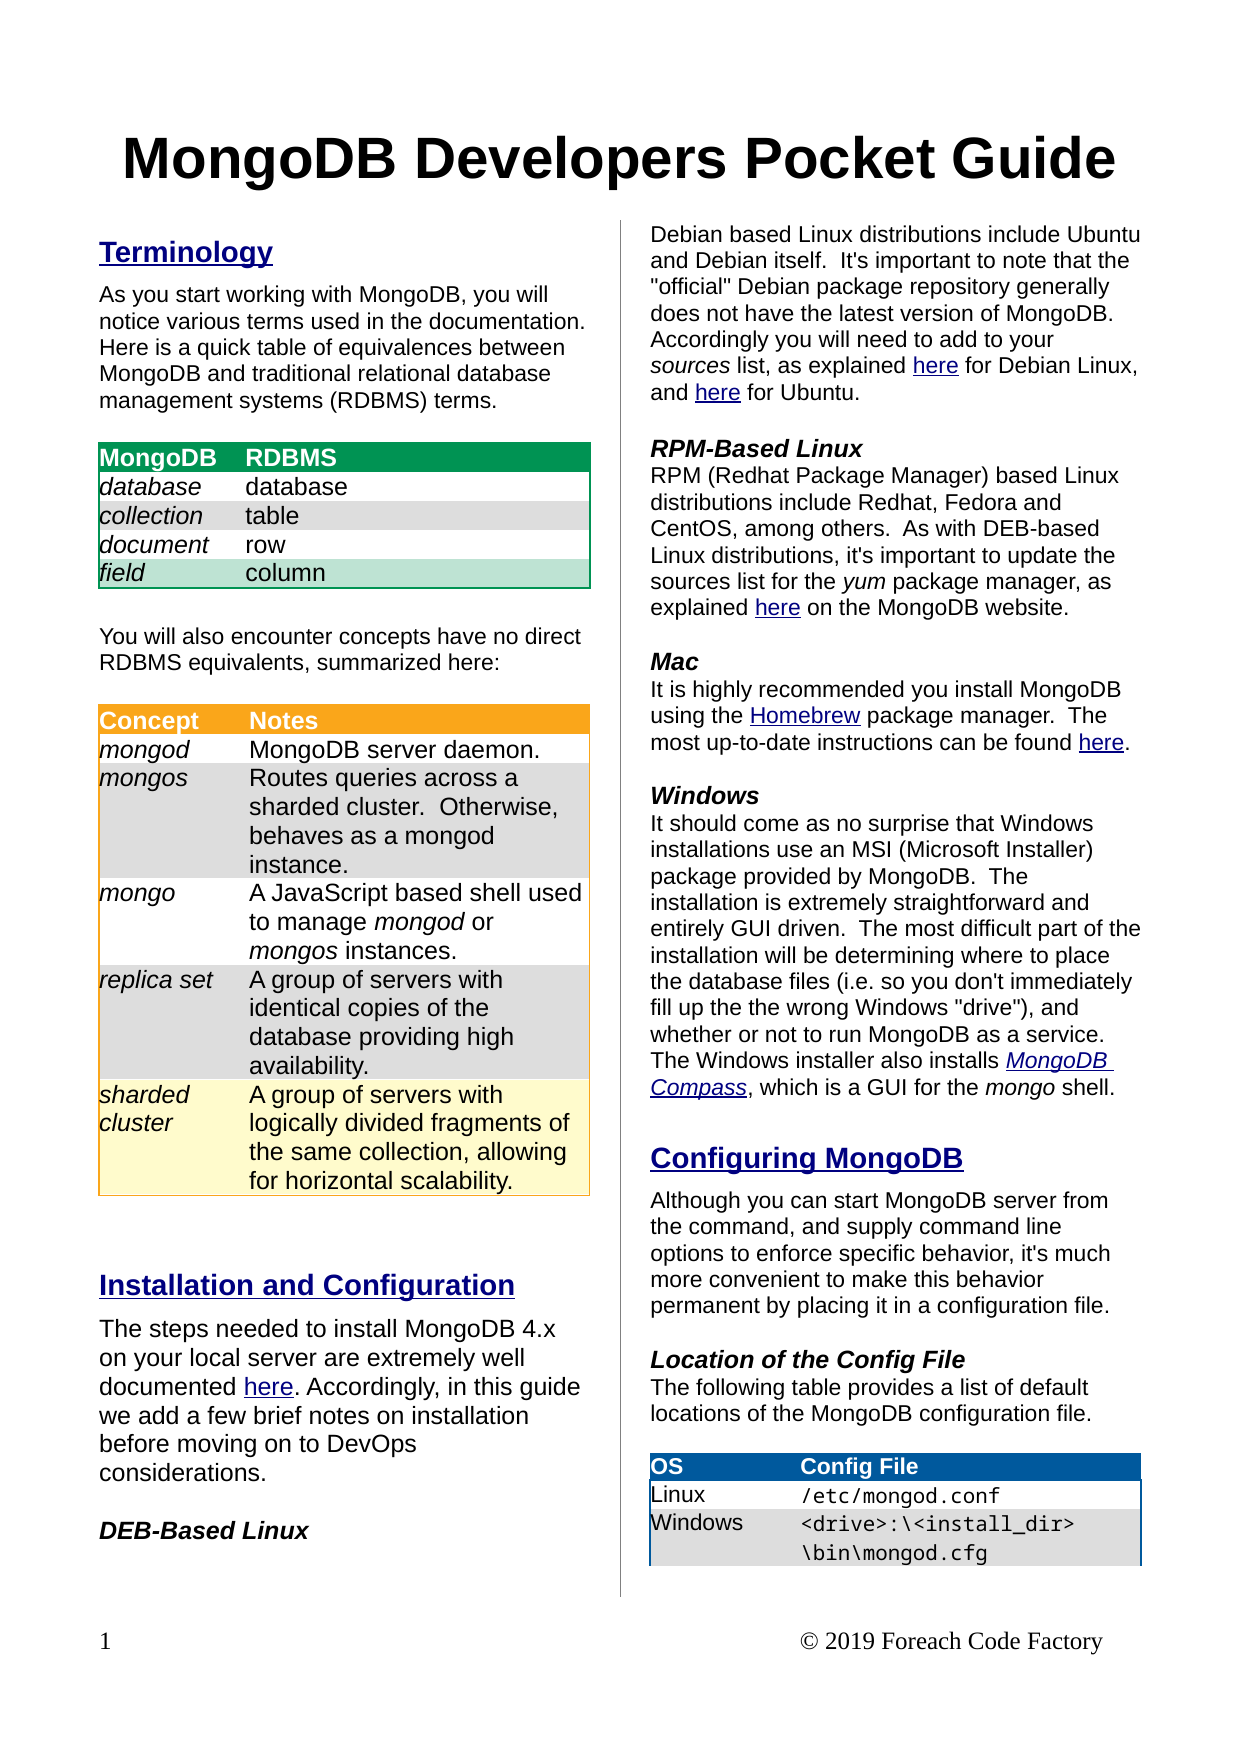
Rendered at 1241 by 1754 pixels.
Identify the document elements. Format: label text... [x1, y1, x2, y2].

table_cell database [100, 472, 245, 501]
table_cell field [100, 559, 245, 587]
table_cell column [245, 559, 589, 587]
table_header MongoDB [100, 443, 245, 472]
text Location of the Config File [650, 1345, 1142, 1374]
table_cell mongod [100, 735, 249, 763]
table_header Notes [249, 706, 589, 734]
table_header RDBMS [245, 443, 589, 472]
text You will also encounter concepts have no direct RDBMS equivalents, summarized here: [99, 623, 590, 676]
table_cell Windows [651, 1509, 800, 1566]
table_header Concept [100, 706, 249, 734]
table_cell A JavaScript based shell used to manage mongod or mongos instances. [249, 878, 589, 964]
subtitle Configuring MongoDB [650, 1141, 1142, 1174]
table_cell replica set [100, 965, 249, 1079]
table_cell Linux [651, 1481, 800, 1509]
text As you start working with MongoDB, you will notice various terms used in the documentation. Here is a quick table of equivalences between MongoDB and traditional relational database management systems (RDBMS) terms. [99, 281, 590, 413]
table_cell MongoDB server daemon. [249, 735, 589, 763]
text Windows [650, 781, 1142, 810]
table_cell /etc/mongod.conf [800, 1481, 1140, 1509]
table_cell A group of servers with identical copies of the database providing high availability. [249, 965, 589, 1079]
subtitle Terminology [99, 235, 590, 269]
table_cell mongo [100, 878, 249, 964]
table_cell Routes queries across a sharded cluster. Otherwise, behaves as a mongod instance. [249, 763, 589, 878]
table_cell collection [100, 501, 245, 530]
text It is highly recommended you install MongoDB using the Homebrew package manager. The most up-to-date instructions can be found here. [650, 676, 1142, 755]
table_header OS [650, 1453, 800, 1479]
table_header Config File [800, 1453, 1141, 1479]
text RPM-Based Linux [650, 434, 1142, 462]
text Mac [650, 647, 1142, 676]
table_cell database [245, 472, 589, 501]
table_cell <drive>:\<install_dir> \bin\mongod.cfg [800, 1509, 1140, 1566]
text Although you can start MongoDB server from the command, and supply command line options to enforce specific behavior, it's much more convenient to make this behavior permanent by placing it in a configuration file. [650, 1187, 1142, 1319]
table_cell table [245, 501, 589, 530]
table_cell row [245, 530, 589, 558]
text RPM (Redhat Package Manager) based Linux distributions include Redhat, Fedora and CentOS, among others. As with DEB-based Linux distributions, it's important to update the sources list for the yum package manager, as explained here on the MongoDB website. [650, 462, 1142, 647]
text DEB-Based Linux [99, 1516, 590, 1544]
subtitle Installation and Configuration [99, 1268, 590, 1302]
table_cell document [100, 530, 245, 558]
text Debian based Linux distributions include Ubuntu and Debian itself. It's important to note that the "official" Debian package repository generally does not have the latest version of MongoDB. Accordingly you will need to add to your sources list, as explained here for Debian Linux, and here for Ubuntu. [650, 221, 1142, 405]
text The steps needed to install MongoDB 4.x on your local server are extremely well documented here. Accordingly, in this guide we add a few brief notes on installation before moving on to DevOps considerations. [99, 1314, 590, 1487]
text It should come as no surprise that Windows installations use an MSI (Microsoft Installer) package provided by MongoDB. The installation is extremely straightforward and entirely GUI driven. The most difficult part of the installation will be determining where to place the database files (i.e. so you don't immediately fill up the the wrong Windows "drive"), and whether or not to run MongoDB as a service. The Windows installer also installs MongoDB Compass, which is a GUI for the mongo shell. [650, 810, 1142, 1100]
text The following table provides a list of default locations of the MongoDB configuration file. [650, 1374, 1142, 1427]
table_cell sharded cluster [100, 1080, 249, 1194]
table_cell mongos [100, 763, 249, 878]
table_cell A group of servers with logically divided fragments of the same collection, allowing for horizontal scalability. [249, 1080, 589, 1194]
